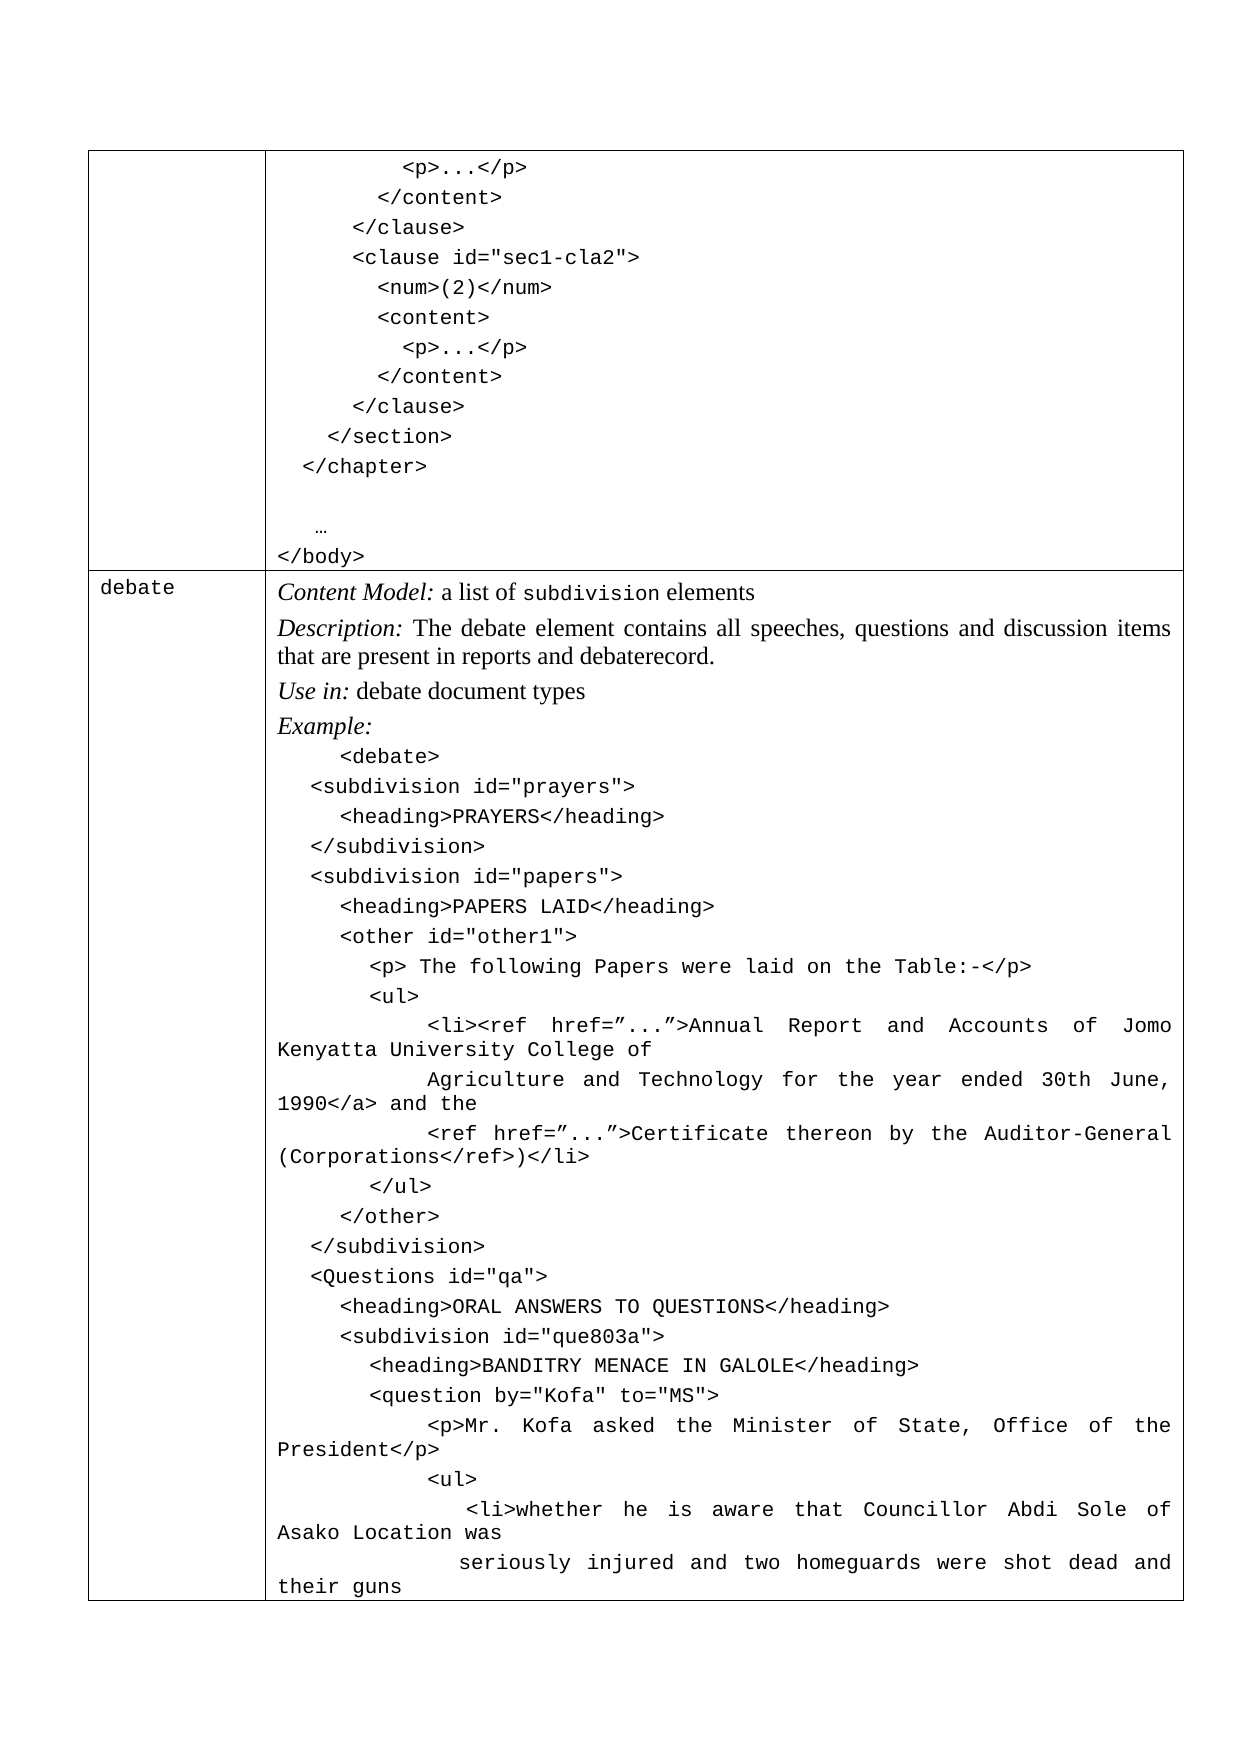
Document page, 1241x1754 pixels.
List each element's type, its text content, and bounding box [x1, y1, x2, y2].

table_cell debate [89, 571, 265, 1599]
table_cell [89, 151, 265, 569]
table_cell <p>...</p> </content> </clause> <clause id="sec1-cla2"> <num>(2)</num> <content> <p>...</p> </content> </clause> </section> </chapter> … </body> [266, 151, 1183, 569]
table_cell Content Model: a list of subdivision elements Description: The debate element contains all speeches, questions and discussion items that are present in reports and debaterecord. Use in: debate document types Example: <debate> <subdivision id="prayers"> <heading>PRAYERS</heading> </subdivision> <subdivision id="papers"> <heading>PAPERS LAID</heading> <other id="other1"> <p> The following Papers were laid on the Table:-</p> <ul> <li><ref href=”...”>Annual Report and Accounts of Jomo Kenyatta University College of Agriculture and Technology for the year ended 30th June, 1990</a> and the <ref href=”...”>Certificate thereon by the Auditor-General (Corporations</ref>)</li> </ul> </other> </subdivision> <Questions id="qa"> <heading>ORAL ANSWERS TO QUESTIONS</heading> <subdivision id="que803a"> <heading>BANDITRY MENACE IN GALOLE</heading> <question by="Kofa" to="MS"> <p>Mr. Kofa asked the Minister of State, Office of the President</p> <ul> <li>whether he is aware that Councillor Abdi Sole of Asako Location was seriously injured and two homeguards were shot dead and their guns [266, 571, 1183, 1599]
